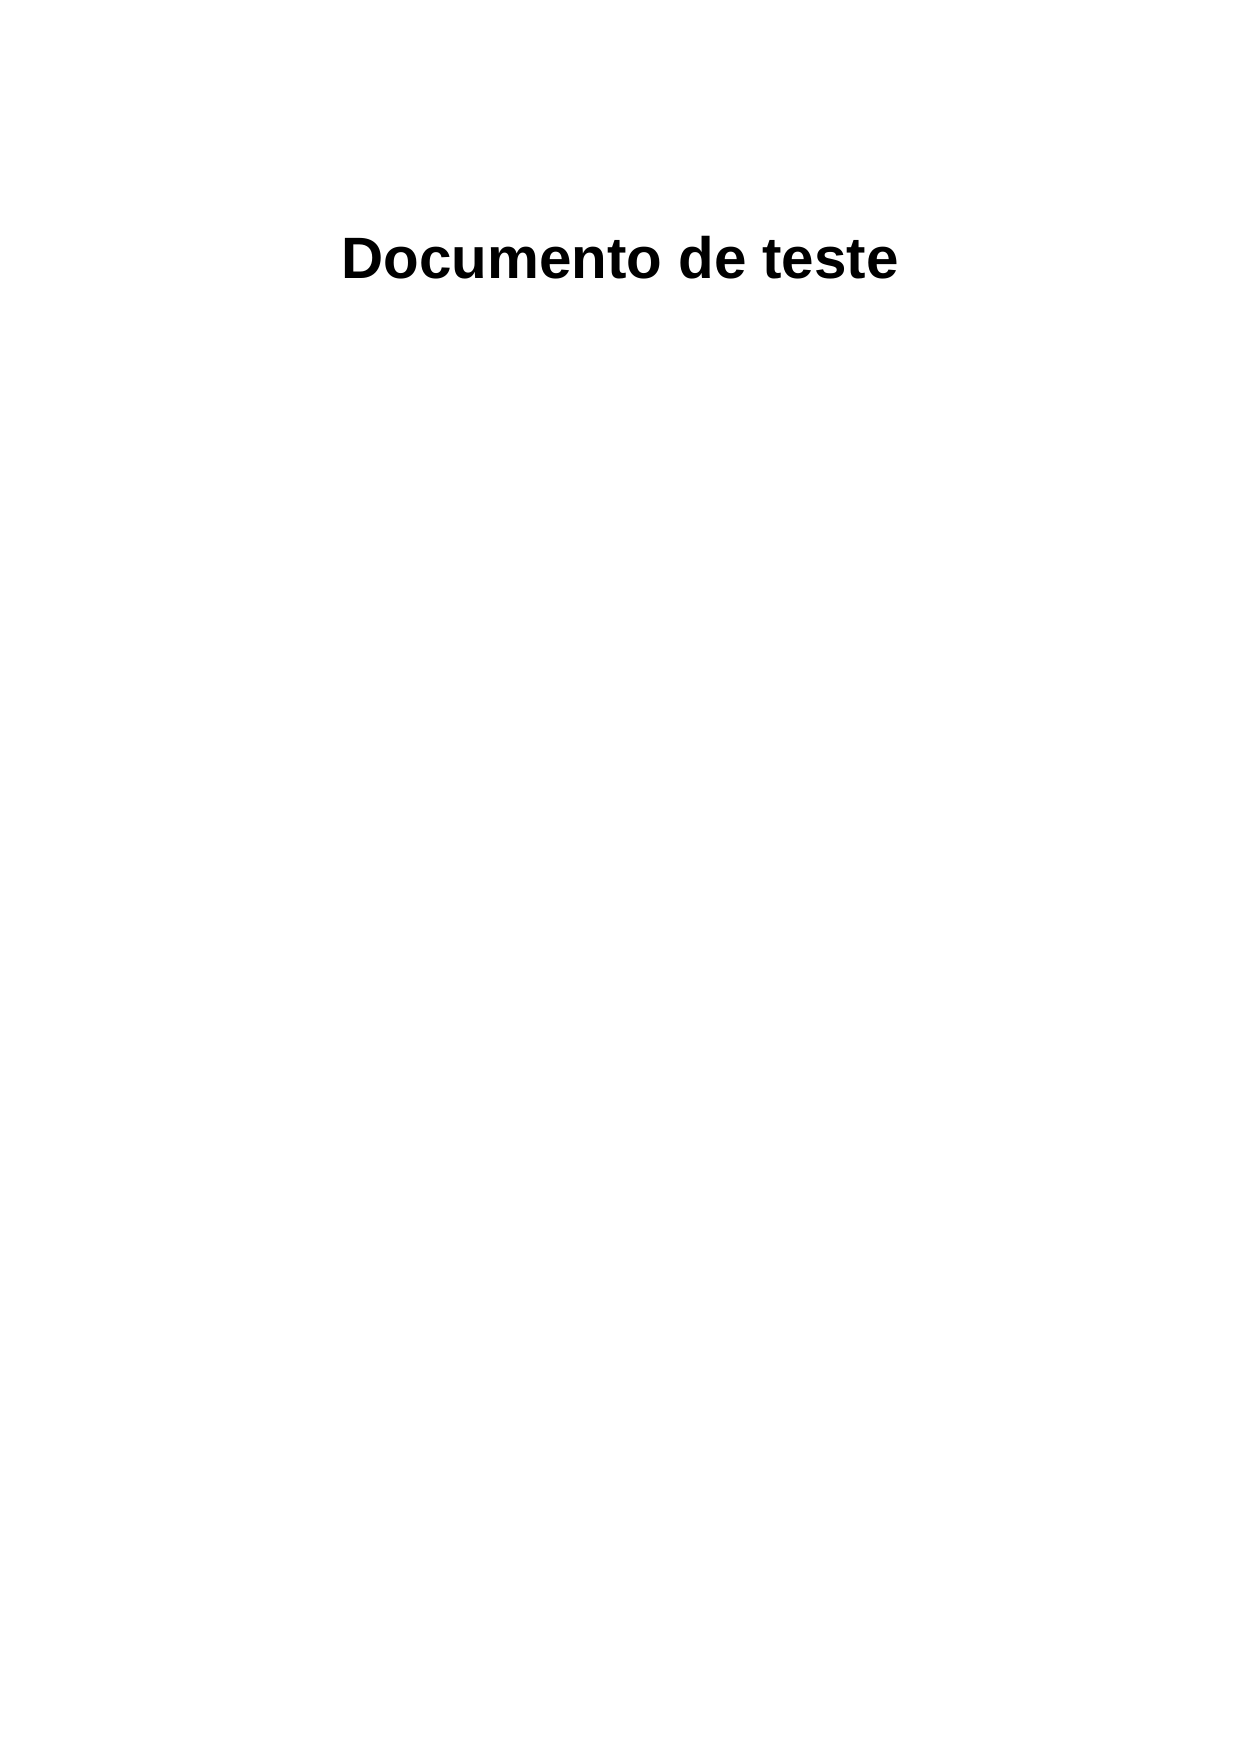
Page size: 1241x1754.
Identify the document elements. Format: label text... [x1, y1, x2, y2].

title Documento de teste [118, 224, 1122, 291]
